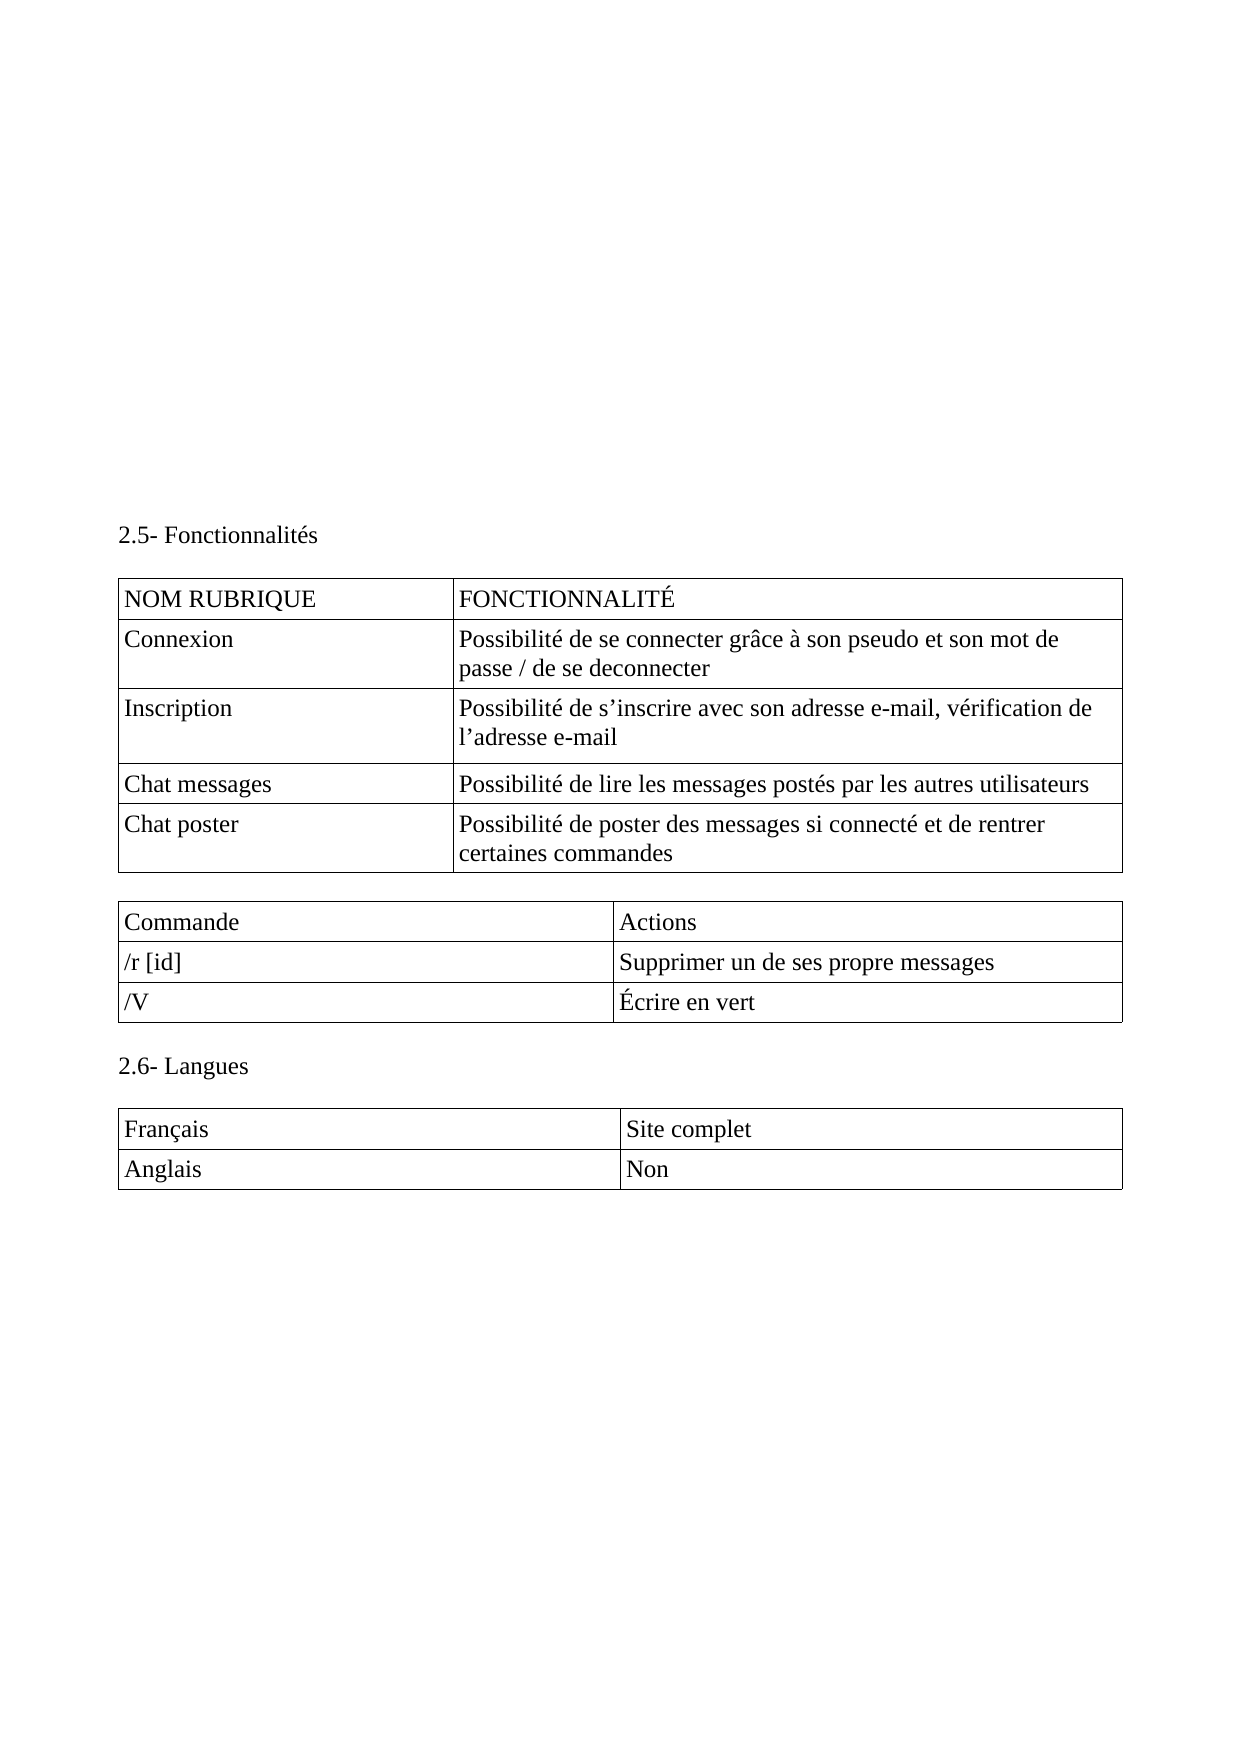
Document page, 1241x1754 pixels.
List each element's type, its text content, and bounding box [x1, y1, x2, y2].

text 2.5- Fonctionnalités [118, 521, 1122, 549]
table_cell Anglais [119, 1150, 620, 1189]
text 2.6- Langues [118, 1051, 1122, 1079]
table_header Actions [614, 902, 1122, 941]
table_header NOM RUBRIQUE [119, 579, 453, 618]
table_cell /r [id] [119, 942, 613, 982]
table_cell Écrire en vert [614, 983, 1122, 1022]
table_header Site complet [621, 1109, 1122, 1149]
table_cell Possibilité de s’inscrire avec son adresse e-mail, vérification de l’adresse e-mail [454, 689, 1122, 763]
table_cell Chat poster [119, 804, 453, 872]
table_header Commande [119, 902, 613, 941]
table_header FONCTIONNALITÉ [454, 579, 1122, 618]
table_cell Inscription [119, 689, 453, 763]
table_header Français [119, 1109, 620, 1149]
table_cell Possibilité de lire les messages postés par les autres utilisateurs [454, 764, 1122, 803]
table_cell Chat messages [119, 764, 453, 803]
table_cell Possibilité de poster des messages si connecté et de rentrer certaines commandes [454, 804, 1122, 872]
table_cell Supprimer un de ses propre messages [614, 942, 1122, 982]
table_cell Connexion [119, 620, 453, 687]
table_cell /V [119, 983, 613, 1022]
table_cell Possibilité de se connecter grâce à son pseudo et son mot de passe / de se deconnecter [454, 620, 1122, 687]
table_cell Non [621, 1150, 1122, 1189]
